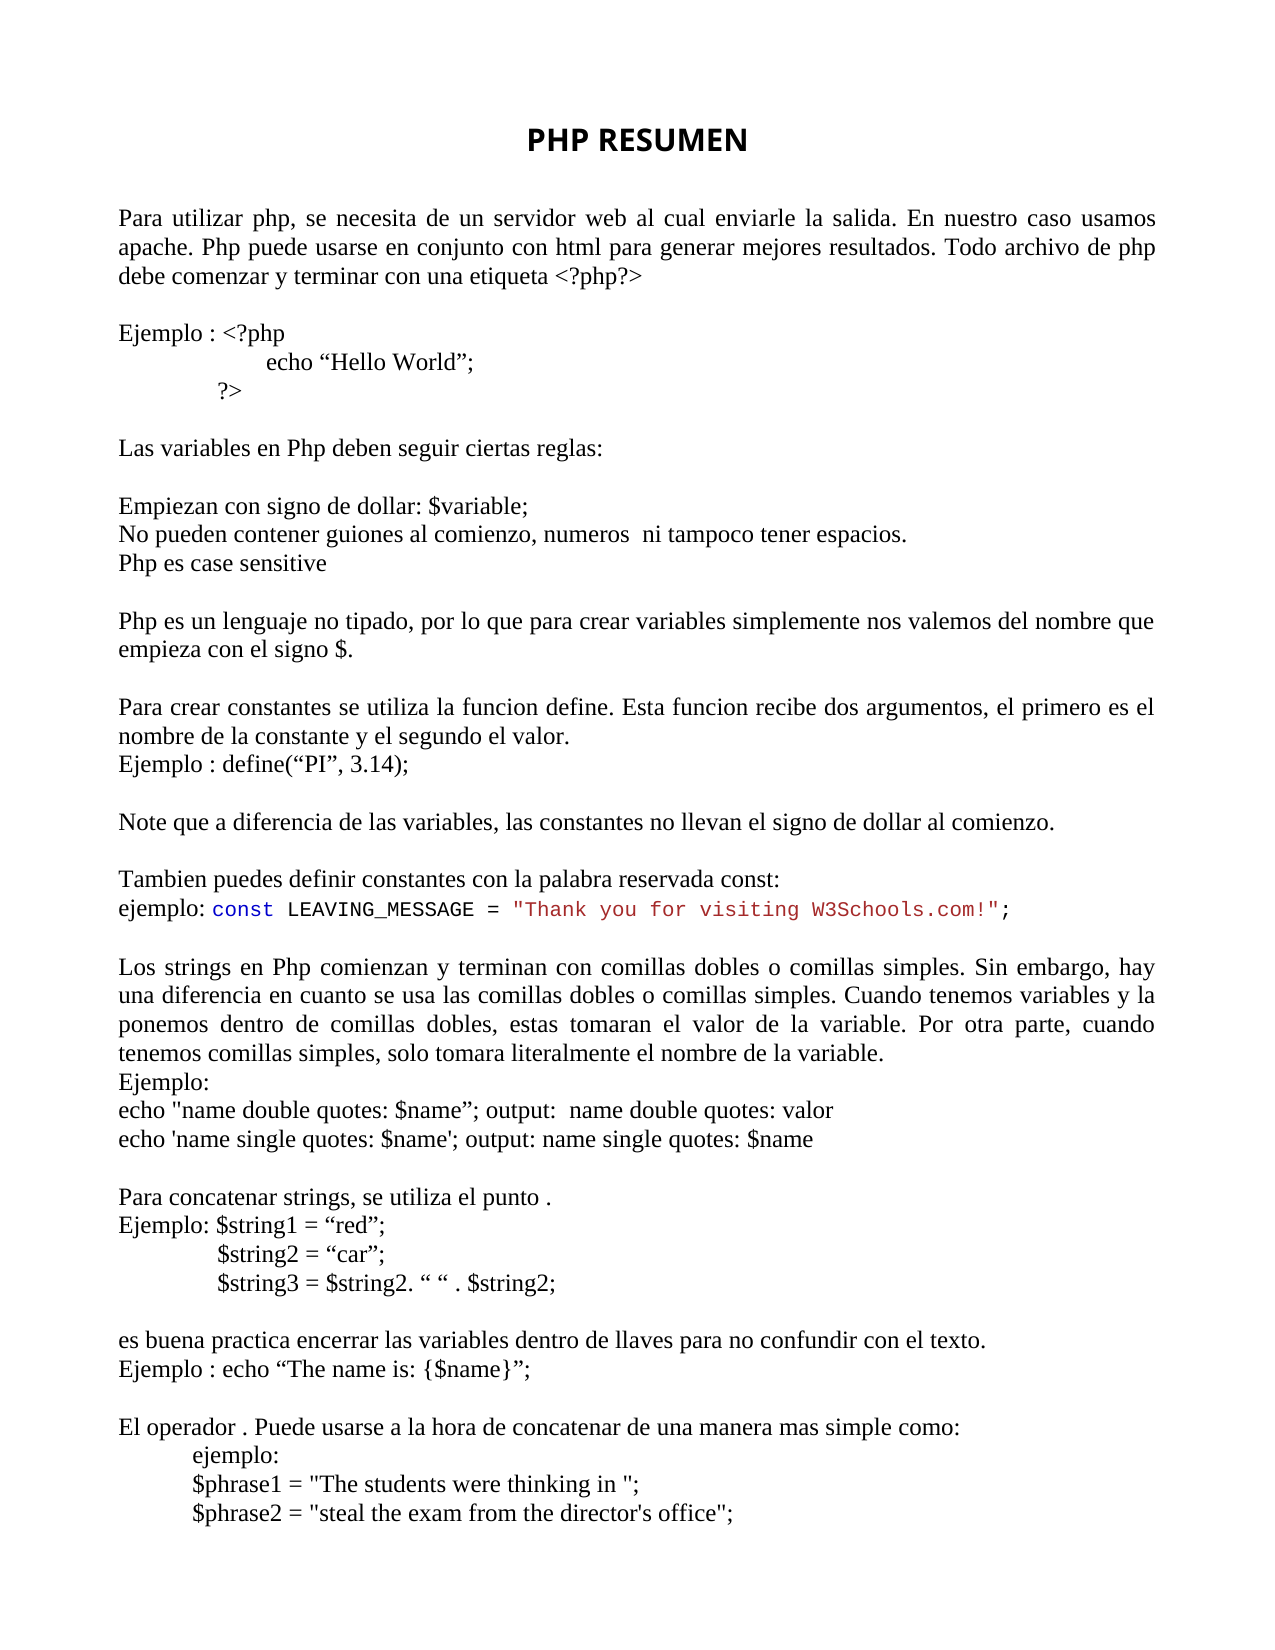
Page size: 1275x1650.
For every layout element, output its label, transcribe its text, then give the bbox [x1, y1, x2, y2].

text Php es un lenguaje no tipado, por lo que para crear variables simplemente nos valemos del nombre que empieza con el signo $. [118, 606, 1157, 663]
text $string2 = “car”; [118, 1239, 1157, 1268]
text es buena practica encerrar las variables dentro de llaves para no confundir con el texto. [118, 1325, 1157, 1354]
text ?> [118, 376, 1157, 404]
text Tambien puedes definir constantes con la palabra reservada const: [118, 864, 1157, 893]
text $phrase1 = "The students were thinking in "; [118, 1469, 1157, 1498]
text echo 'name single quotes: $name'; output: name single quotes: $name [118, 1124, 1157, 1153]
text Note que a diferencia de las variables, las constantes no llevan el signo de dollar al comienzo. [118, 807, 1157, 836]
text $phrase2 = "steal the exam from the director's office"; [118, 1498, 1157, 1527]
text Ejemplo : <?php [118, 318, 1157, 347]
text Ejemplo : define(“PI”, 3.14); [118, 749, 1157, 778]
text Para crear constantes se utiliza la funcion define. Esta funcion recibe dos argumentos, el primero es el nombre de la constante y el segundo el valor. [118, 692, 1157, 749]
text ejemplo: const LEAVING_MESSAGE = "Thank you for visiting W3Schools.com!"; [118, 893, 1157, 923]
text Ejemplo: [118, 1067, 1157, 1095]
text ejemplo: [118, 1440, 1157, 1469]
text No pueden contener guiones al comienzo, numeros ni tampoco tener espacios. [118, 519, 1157, 548]
text El operador . Puede usarse a la hora de concatenar de una manera mas simple como: [118, 1412, 1157, 1440]
text echo “Hello World”; [118, 347, 1157, 376]
text Para utilizar php, se necesita de un servidor web al cual enviarle la salida. En nuestro caso usamos apache. Php puede usarse en conjunto con html para generar mejores resultados. Todo archivo de php debe comenzar y terminar con una etiqueta <?php?> [118, 203, 1157, 289]
text Empiezan con signo de dollar: $variable; [118, 491, 1157, 519]
text Para concatenar strings, se utiliza el punto . [118, 1182, 1157, 1210]
text echo "name double quotes: $name”; output: name double quotes: valor [118, 1095, 1157, 1124]
text $string3 = $string2. “ “ . $string2; [118, 1268, 1157, 1297]
text Php es case sensitive [118, 548, 1157, 577]
text Ejemplo : echo “The name is: {$name}”; [118, 1354, 1157, 1383]
text Las variables en Php deben seguir ciertas reglas: [118, 433, 1157, 462]
text Los strings en Php comienzan y terminan con comillas dobles o comillas simples. Sin embargo, hay una diferencia en cuanto se usa las comillas dobles o comillas simples. Cuando tenemos variables y la ponemos dentro de comillas dobles, estas tomaran el valor de la variable. Por otra parte, cuando tenemos comillas simples, solo tomara literalmente el nombre de la variable. [118, 952, 1157, 1067]
text Ejemplo: $string1 = “red”; [118, 1210, 1157, 1239]
text PHP RESUMEN [118, 118, 1157, 161]
